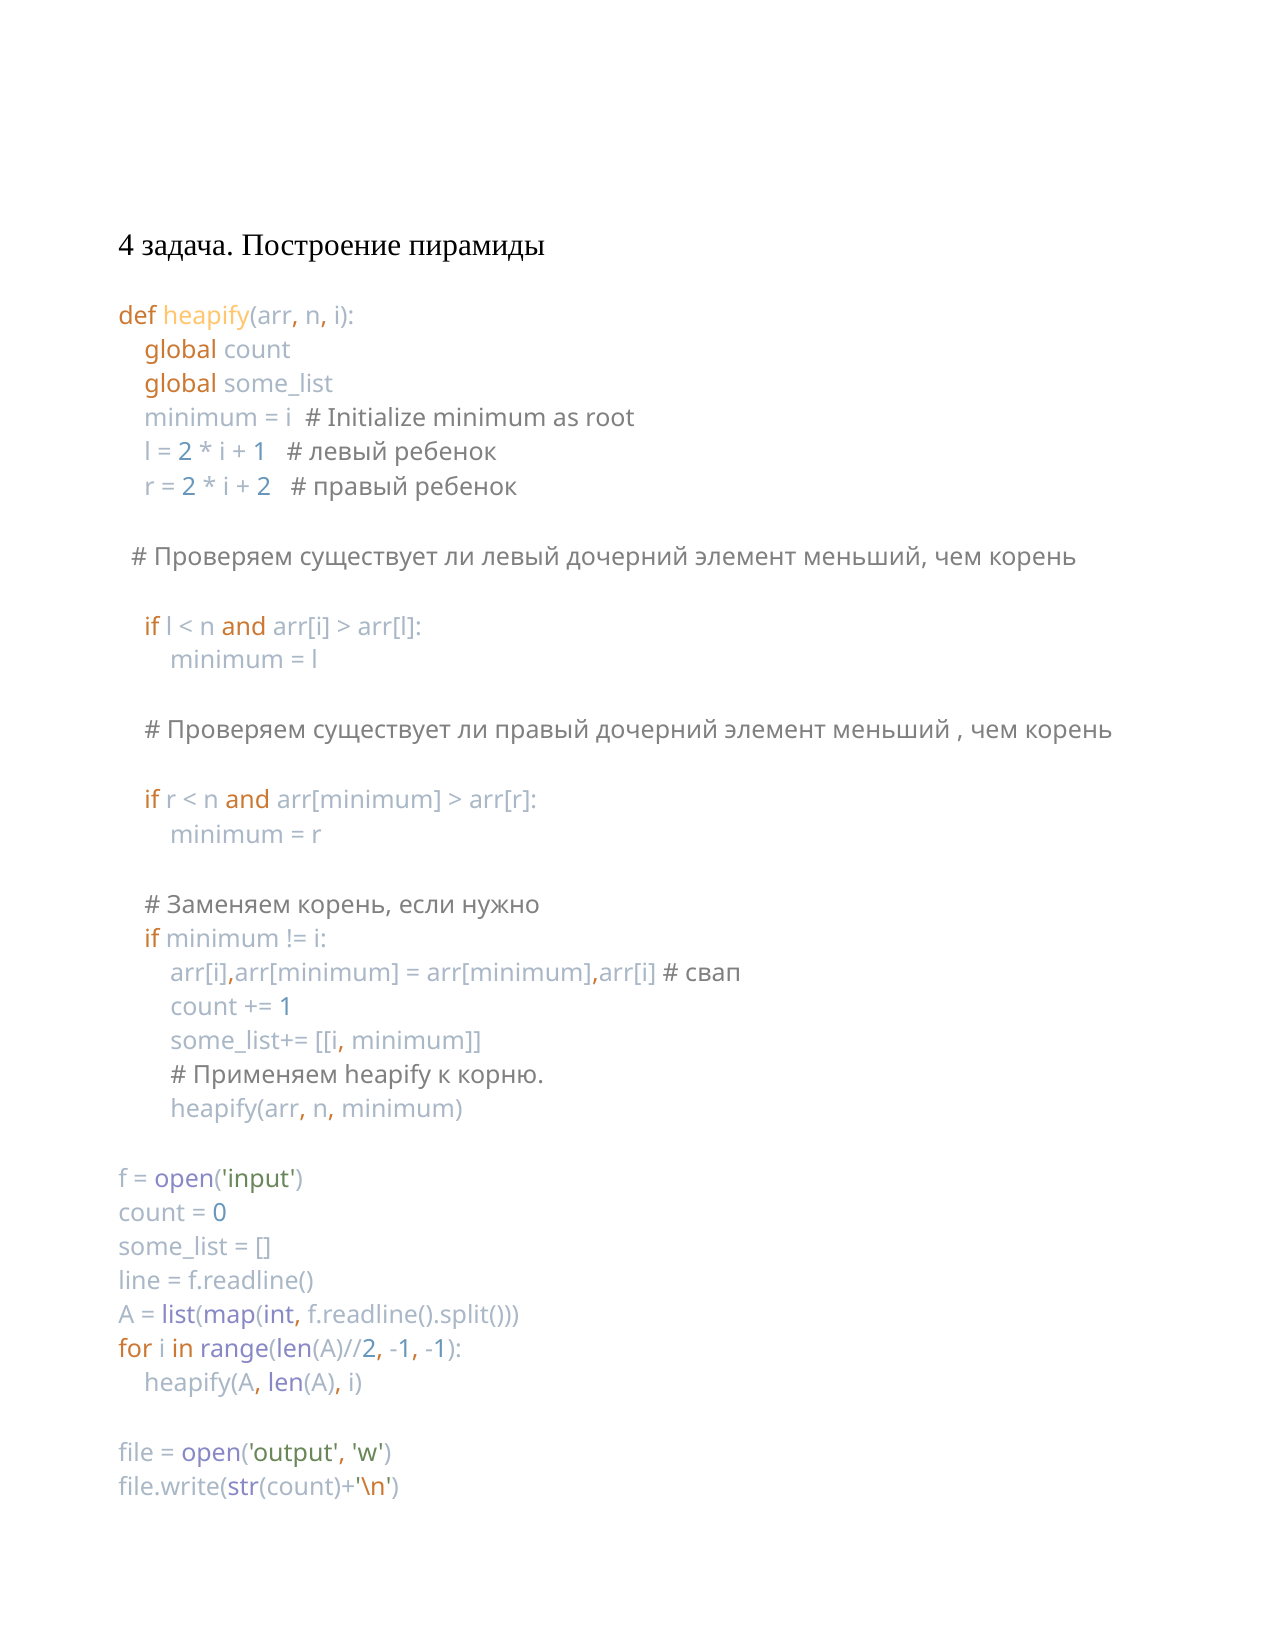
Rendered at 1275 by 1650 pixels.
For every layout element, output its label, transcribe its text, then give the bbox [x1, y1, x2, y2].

text def heapify(arr, n, i): global count global some_list minimum = i # Initialize minimum as root l = 2 * i + 1 # левый ребенок r = 2 * i + 2 # правый ребенок # Проверяем существует ли левый дочерний элемент меньший, чем корень if l < n and arr[i] > arr[l]: minimum = l # Проверяем существует ли правый дочерний элемент меньший , чем корень if r < n and arr[minimum] > arr[r]: minimum = r # Заменяем корень, если нужно if minimum != i: arr[i],arr[minimum] = arr[minimum],arr[i] # свап count += 1 some_list+= [[i, minimum]] # Применяем heapify к корню. heapify(arr, n, minimum) f = open('input') count = 0 some_list = [] line = f.readline() A = list(map(int, f.readline().split())) for i in range(len(A)//2, -1, -1): heapify(A, len(A), i) file = open('output', 'w') file.write(str(count)+'\n') [118, 298, 1157, 1503]
text 4 задача. Построение пирамиды [118, 226, 1157, 262]
